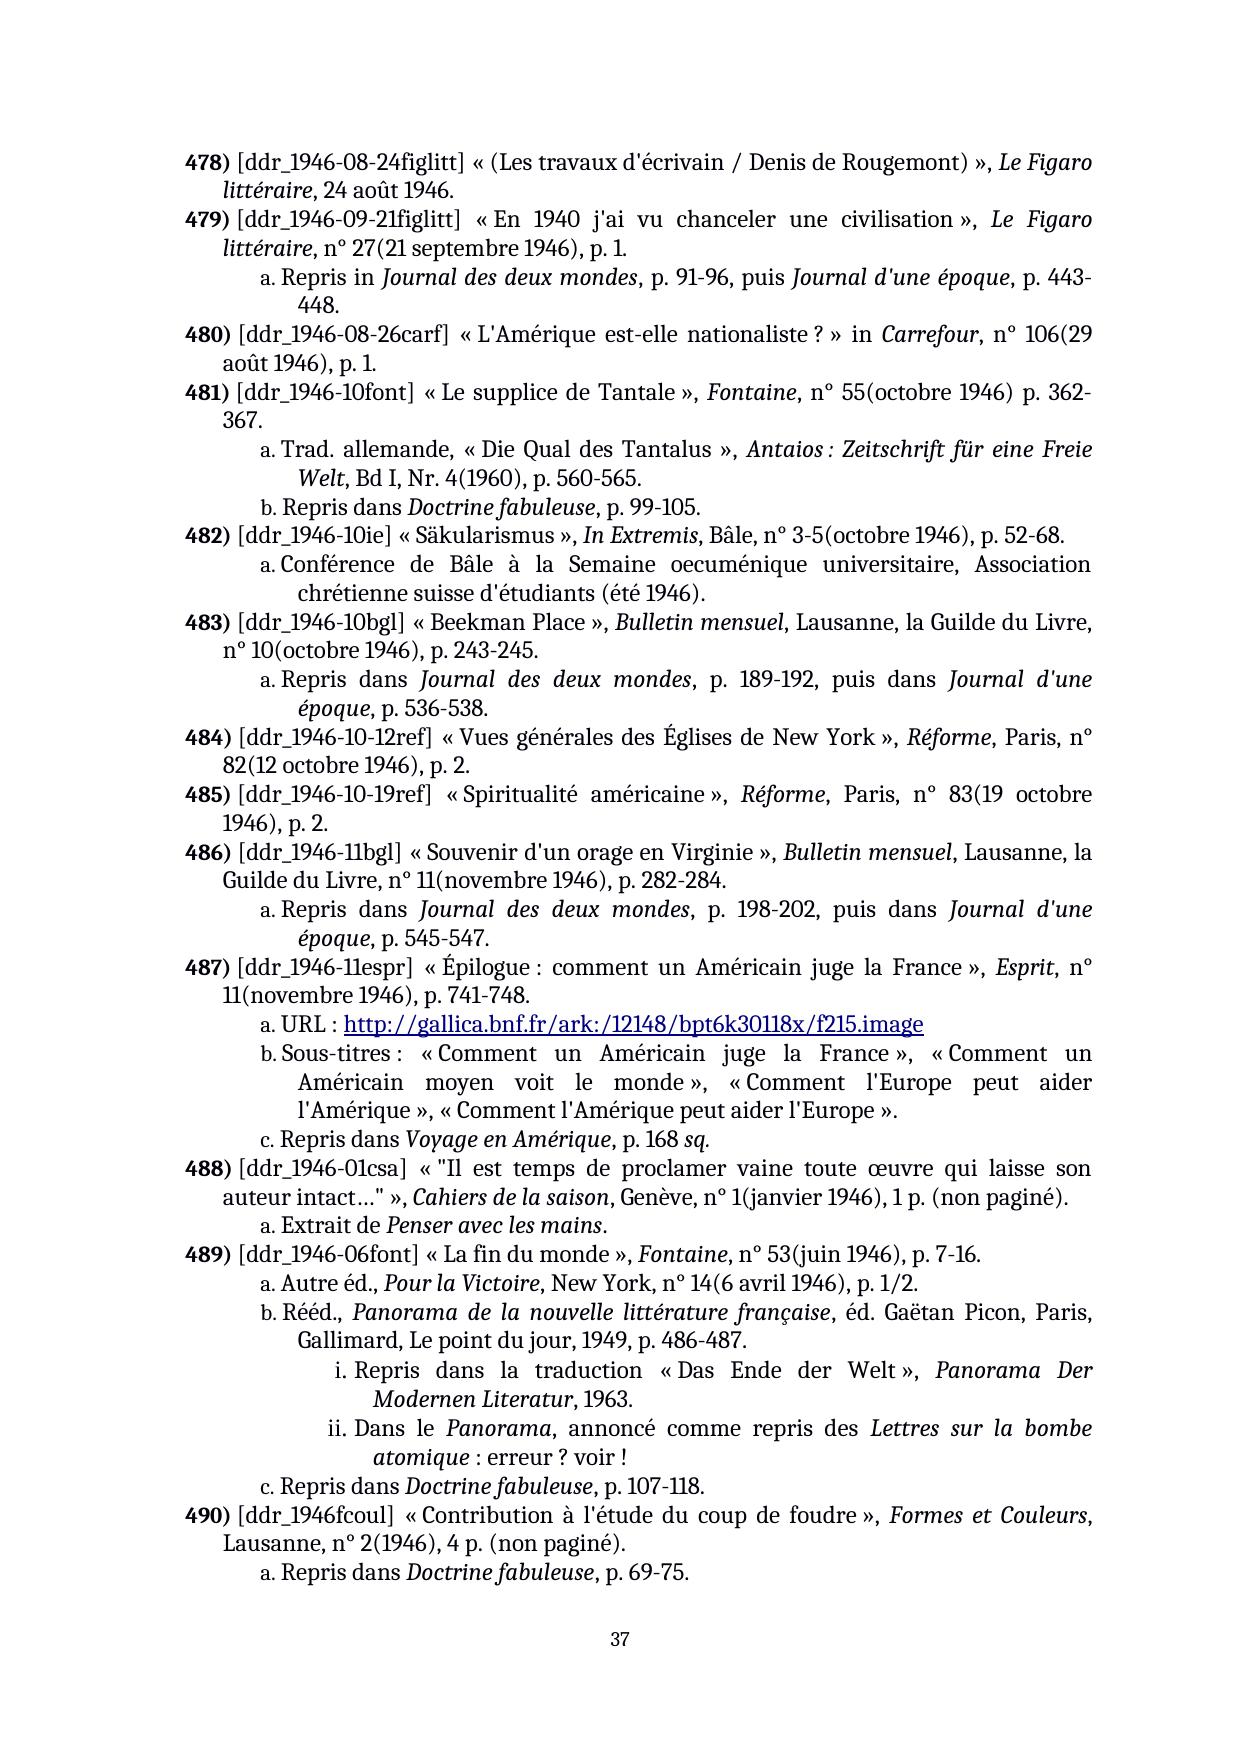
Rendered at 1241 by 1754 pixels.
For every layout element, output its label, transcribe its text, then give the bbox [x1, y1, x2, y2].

list [ddr_1946fcoul] « Contribution à l'étude du coup de foudre », Formes et Couleurs, Lausanne, n° 2(1946), 4 p. (non paginé). [185, 1501, 1093, 1558]
list [ddr_1946-01csa] « "Il est temps de proclamer vaine toute œuvre qui laisse son auteur intact…" », Cahiers de la saison, Genève, n° 1(janvier 1946), 1 p. (non paginé). [185, 1154, 1093, 1211]
list [ddr_1946-08-24figlitt] « (Les travaux d'écrivain / Denis de Rougemont) », Le Figaro littéraire, 24 août 1946. [185, 148, 1093, 205]
list [ddr_1946-08-26carf] « L'Amérique est-elle nationaliste ? » in Carrefour, n° 106(29 août 1946), p. 1. [185, 320, 1093, 378]
list [ddr_1946-11bgl] « Souvenir d'un orage en Virginie », Bulletin mensuel, Lausanne, la Guilde du Livre, n° 11(novembre 1946), p. 282-284. [185, 838, 1093, 895]
list Conférence de Bâle à la Semaine oecuménique universitaire, Association chrétienne suisse d'étudiants (été 1946). [260, 550, 1093, 608]
list [ddr_1946-10-19ref] « Spiritualité américaine », Réforme, Paris, n° 83(19 octobre 1946), p. 2. [185, 780, 1093, 838]
list Rééd., Panorama de la nouvelle littérature française, éd. Gaëtan Picon, Paris, Gallimard, Le point du jour, 1949, p. 486-487. [260, 1298, 1093, 1355]
list URL : http://gallica.bnf.fr/ark:/12148/bpt6k30118x/f215.image [260, 1010, 1093, 1039]
list Autre éd., Pour la Victoire, New York, n° 14(6 avril 1946), p. 1/2. [260, 1269, 1093, 1298]
list Repris dans Doctrine fabuleuse, p. 69-75. [260, 1558, 1093, 1587]
list Dans le Panorama, annoncé comme repris des Lettres sur la bombe atomique : erreur ? voir ! [354, 1413, 1093, 1472]
list Extrait de Penser avec les mains. [260, 1211, 1093, 1240]
list Trad. allemande, « Die Qual des Tantalus », Antaios : Zeitschrift für eine Freie Welt, Bd I, Nr. 4(1960), p. 560-565. [260, 435, 1093, 493]
list [ddr_1946-10font] « Le supplice de Tantale », Fontaine, n° 55(octobre 1946) p. 362-367. [185, 378, 1093, 435]
list Repris dans Voyage en Amérique, p. 168 sq. [260, 1125, 1093, 1154]
list [ddr_1946-06font] « La fin du monde », Fontaine, n° 53(juin 1946), p. 7-16. [185, 1240, 1093, 1269]
list Sous-titres : « Comment un Américain juge la France », « Comment un Américain moyen voit le monde », « Comment l'Europe peut aider l'Amérique », « Comment l'Amérique peut aider l'Europe ». [260, 1039, 1093, 1125]
list [ddr_1946-10ie] « Säkularismus », In Extremis, Bâle, n° 3-5(octobre 1946), p. 52-68. [185, 521, 1093, 550]
list [ddr_1946-11espr] « Épilogue : comment un Américain juge la France », Esprit, n° 11(novembre 1946), p. 741-748. [185, 953, 1093, 1010]
list [ddr_1946-10-12ref] « Vues générales des Églises de New York », Réforme, Paris, n° 82(12 octobre 1946), p. 2. [185, 723, 1093, 780]
list Repris in Journal des deux mondes, p. 91-96, puis Journal d'une époque, p. 443-448. [260, 263, 1093, 320]
list Repris dans Journal des deux mondes, p. 198-202, puis dans Journal d'une époque, p. 545-547. [260, 895, 1093, 953]
list [ddr_1946-09-21figlitt] « En 1940 j'ai vu chanceler une civilisation », Le Figaro littéraire, n° 27(21 septembre 1946), p. 1. [185, 205, 1093, 263]
list Repris dans Doctrine fabuleuse, p. 99-105. [260, 493, 1093, 521]
list Repris dans Doctrine fabuleuse, p. 107-118. [260, 1472, 1093, 1501]
list [ddr_1946-10bgl] « Beekman Place », Bulletin mensuel, Lausanne, la Guilde du Livre, n° 10(octobre 1946), p. 243-245. [185, 608, 1093, 665]
list Repris dans la traduction « Das Ende der Welt », Panorama Der Modernen Literatur, 1963. [354, 1355, 1093, 1413]
list Repris dans Journal des deux mondes, p. 189-192, puis dans Journal d'une époque, p. 536-538. [260, 665, 1093, 723]
